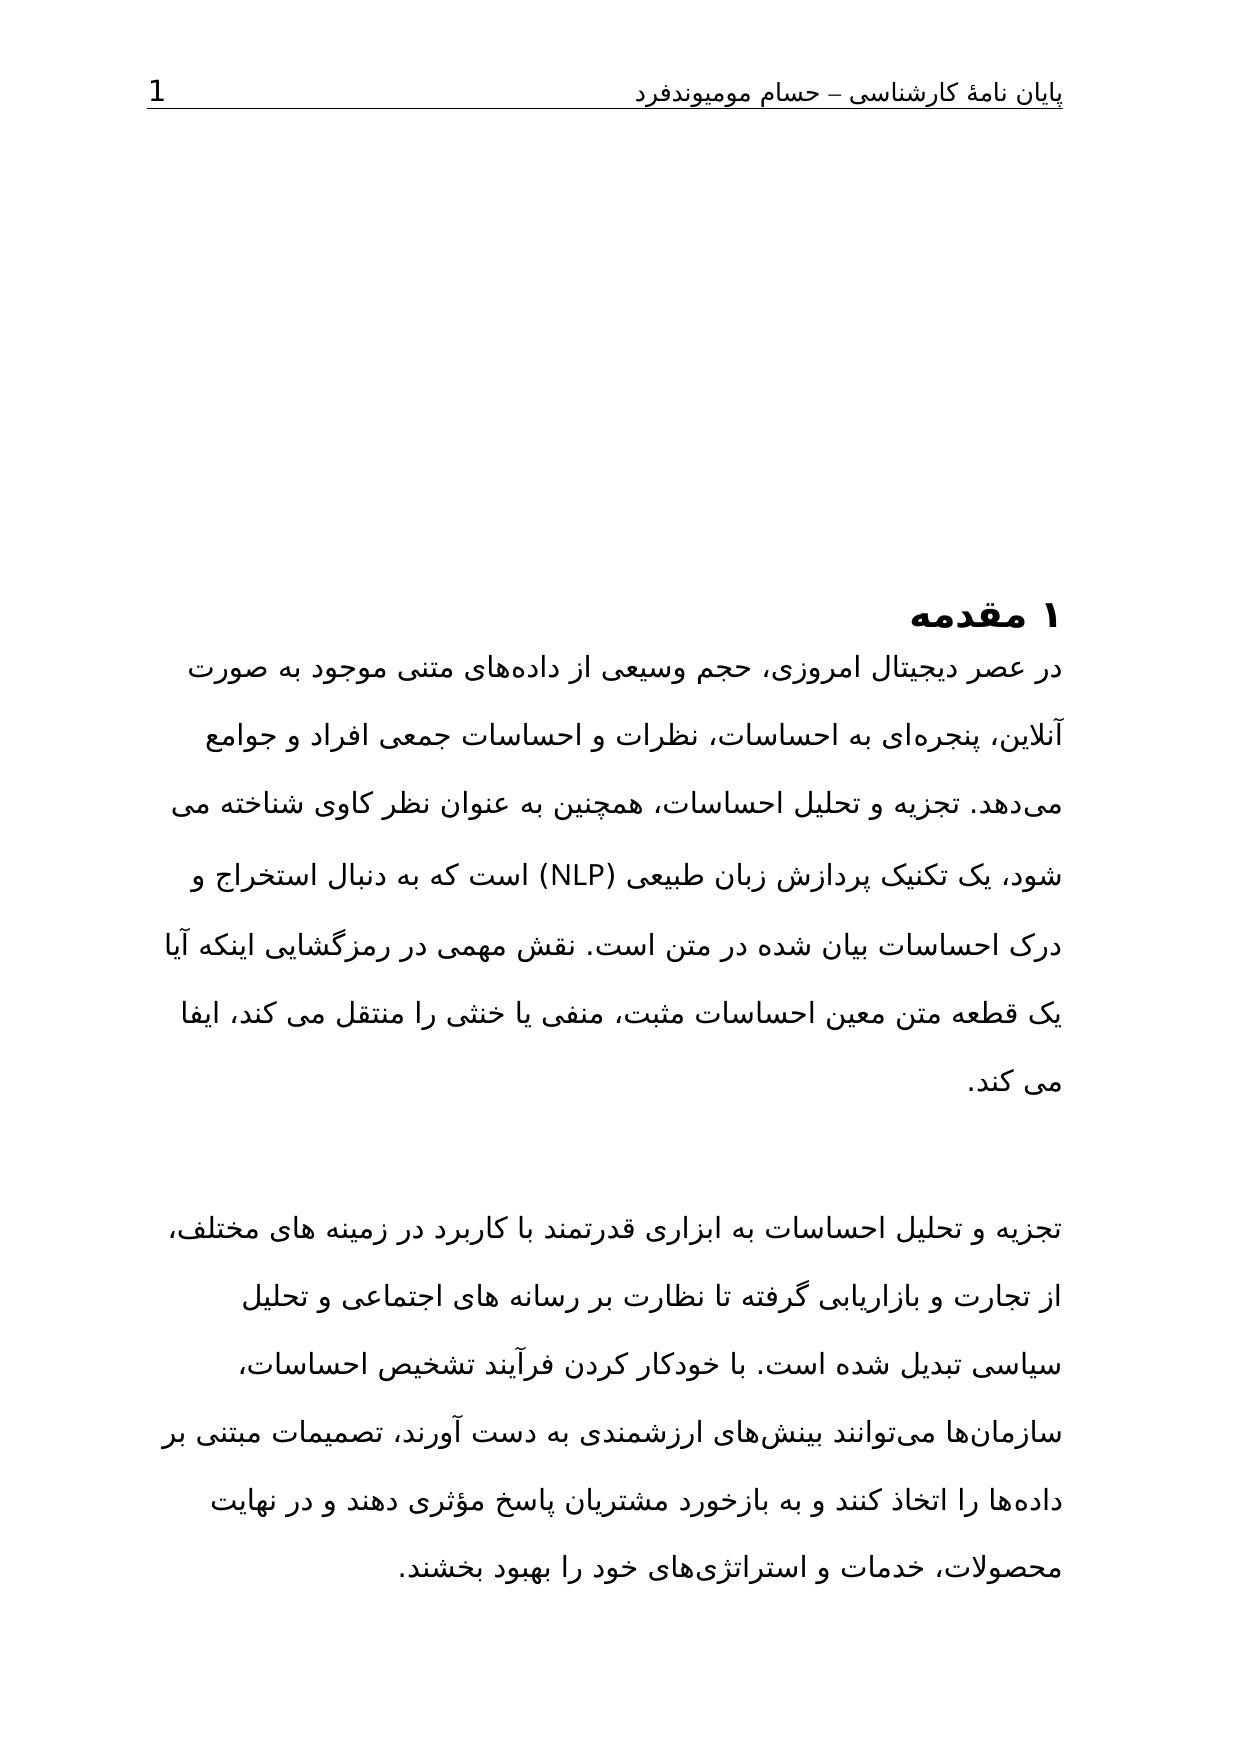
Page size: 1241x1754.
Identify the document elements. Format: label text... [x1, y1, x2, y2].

text در عصر دیجیتال امروزی، حجم وسیعی از داده‌های متنی موجود به صورت آنلاین، پنجره‌ای به احساسات، نظرات و احساسات جمعی افراد و جوامع می‌دهد. تجزیه و تحلیل احساسات، همچنین به عنوان نظر کاوی شناخته می شود، یک تکنیک پردازش زبان طبیعی (NLP) است که به دنبال استخراج و درک احساسات بیان شده در متن است. نقش مهمی در رمزگشایی اینکه آیا یک قطعه متن معین احساسات مثبت، منفی یا خنثی را منتقل می کند، ایفا می کند. [147, 651, 1063, 1098]
subtitle ۱ مقدمه [147, 586, 1063, 638]
text تجزیه و تحلیل احساسات به ابزاری قدرتمند با کاربرد در زمینه های مختلف، از تجارت و بازاریابی گرفته تا نظارت بر رسانه های اجتماعی و تحلیل سیاسی تبدیل شده است. با خودکار کردن فرآیند تشخیص احساسات، سازمان‌ها می‌توانند بینش‌های ارزشمندی به دست آورند، تصمیمات مبتنی بر داده‌ها را اتخاذ کنند و به بازخورد مشتریان پاسخ مؤثری دهند و در نهایت محصولات، خدمات و استراتژی‌های خود را بهبود بخشند. [147, 1211, 1063, 1585]
